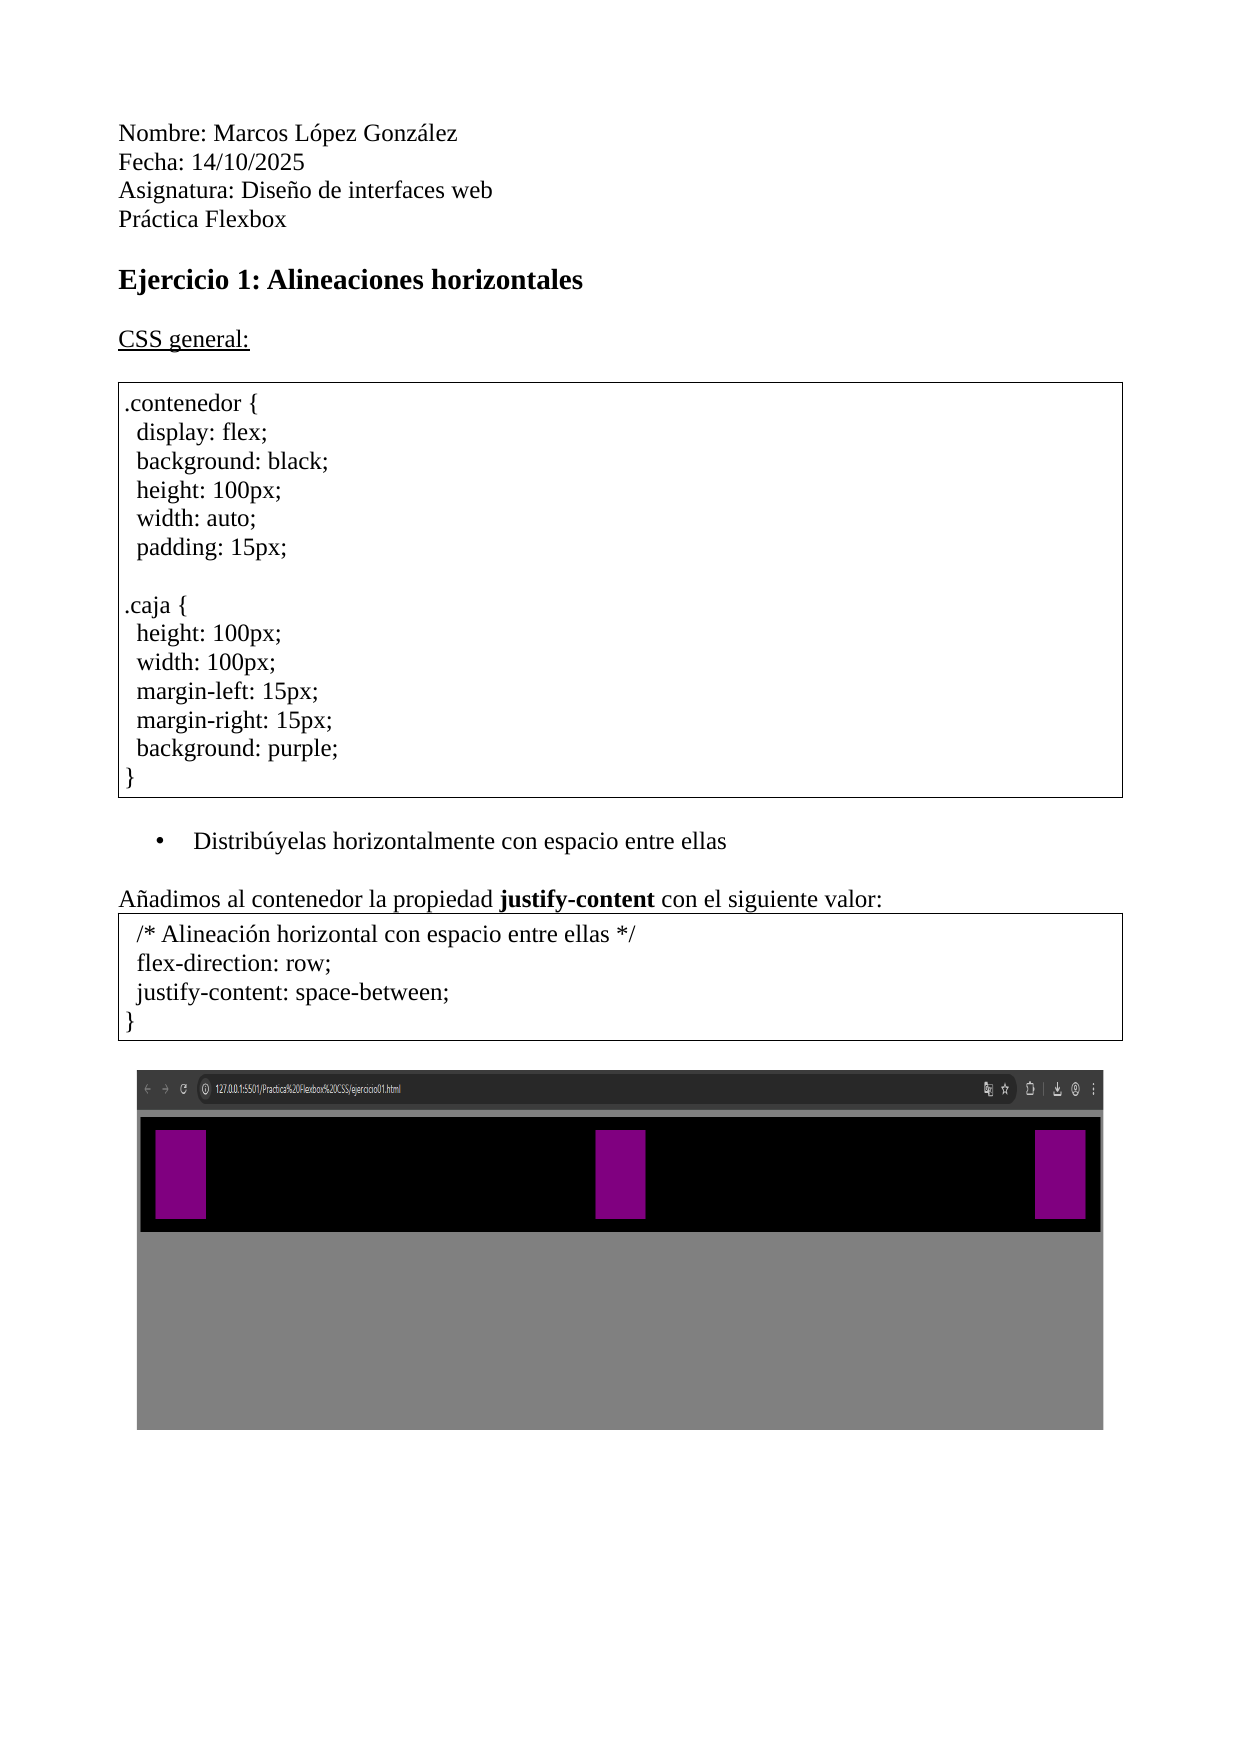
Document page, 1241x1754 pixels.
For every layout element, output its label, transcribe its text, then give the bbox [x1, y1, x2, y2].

table_header /* Alineación horizontal con espacio entre ellas */ flex-direction: row; justify-content: space-between; } [119, 914, 1122, 1040]
text Asignatura: Diseño de interfaces web [118, 176, 1122, 204]
picture [136, 1070, 1104, 1430]
text Nombre: Marcos López González [118, 118, 1122, 147]
text Ejercicio 1: Alineaciones horizontales [118, 262, 1122, 295]
list Distribúyelas horizontalmente con espacio entre ellas [156, 826, 1122, 855]
table_header .contenedor { display: flex; background: black; height: 100px; width: auto; padding: 15px; .caja { height: 100px; width: 100px; margin-left: 15px; margin-right: 15px; background: purple; } [119, 383, 1122, 797]
text Añadimos al contenedor la propiedad justify-content con el siguiente valor: [118, 884, 1122, 913]
text Práctica Flexbox [118, 204, 1122, 233]
text Fecha: 14/10/2025 [118, 147, 1122, 176]
text CSS general: [118, 324, 1122, 353]
